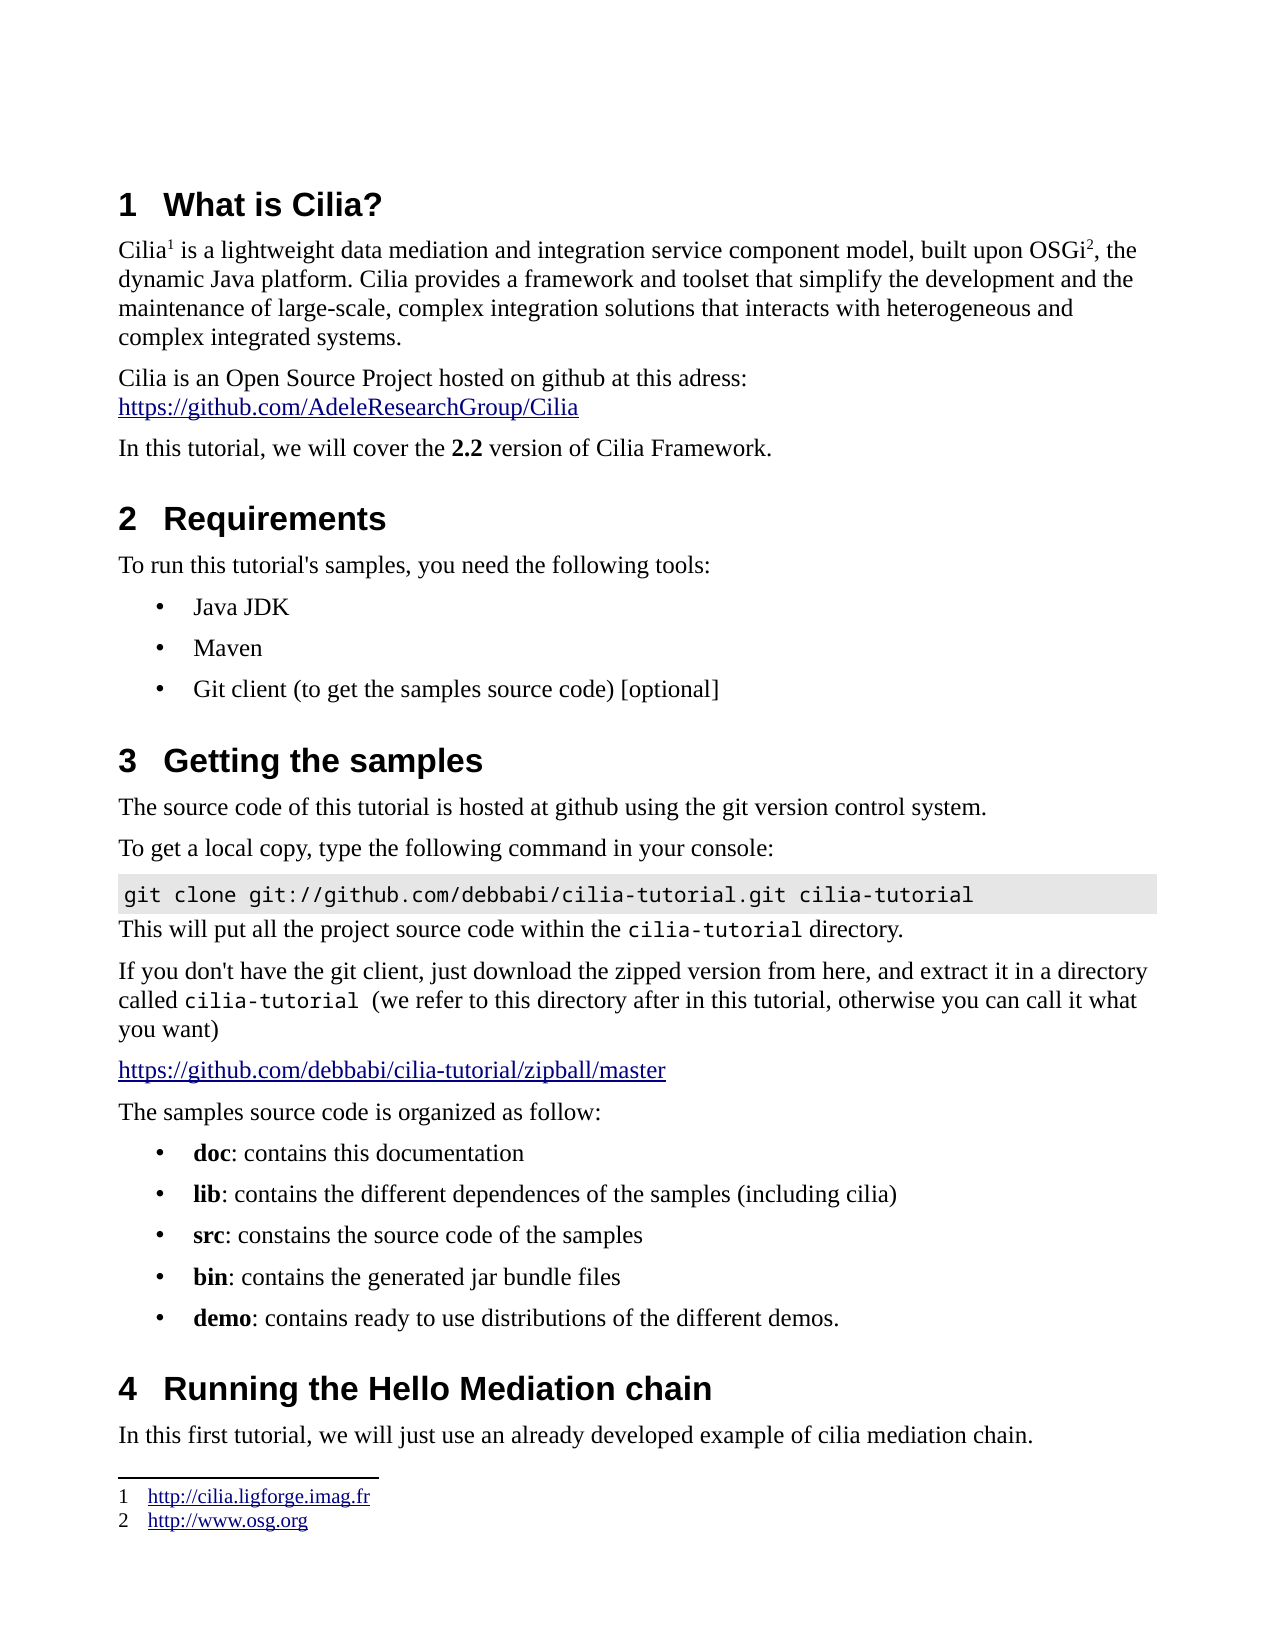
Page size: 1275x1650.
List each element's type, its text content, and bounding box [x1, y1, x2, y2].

list src: constains the source code of the samples [156, 1220, 1157, 1249]
subtitle Running the Hello Mediation chain [118, 1369, 1157, 1408]
list bin: contains the generated jar bundle files [156, 1262, 1157, 1290]
text To get a local copy, type the following command in your console: [118, 833, 1157, 862]
text http://cilia.ligforge.imag.fr [118, 1484, 1157, 1508]
list Maven [156, 633, 1157, 662]
table_header git clone git://github.com/debbabi/cilia-tutorial.git cilia-tutorial [118, 874, 1157, 914]
text To run this tutorial's samples, you need the following tools: [118, 550, 1157, 579]
text In this first tutorial, we will just use an already developed example of cilia mediation chain. [118, 1420, 1157, 1449]
text http://www.osg.org [118, 1508, 1157, 1532]
list doc: contains this documentation [156, 1138, 1157, 1167]
text https://github.com/debbabi/cilia-tutorial/zipball/master [118, 1055, 1157, 1084]
list demo: contains ready to use distributions of the different demos. [156, 1303, 1157, 1332]
subtitle What is Cilia? [118, 184, 1157, 223]
list Git client (to get the samples source code) [optional] [156, 674, 1157, 703]
text This will put all the project source code within the cilia-tutorial directory. [118, 914, 1157, 943]
text Cilia is an Open Source Project hosted on github at this adress: https://github.com/AdeleResearchGroup/Cilia [118, 363, 1157, 421]
list Java JDK [156, 592, 1157, 620]
text In this tutorial, we will cover the 2.2 version of Cilia Framework. [118, 433, 1157, 462]
subtitle Requirements [118, 499, 1157, 538]
text The source code of this tutorial is hosted at github using the git version control system. [118, 792, 1157, 820]
list lib: contains the different dependences of the samples (including cilia) [156, 1179, 1157, 1208]
text Cilia is a lightweight data mediation and integration service component model, built upon OSGi, the dynamic Java platform. Cilia provides a framework and toolset that simplify the development and the maintenance of large-scale, complex integration solutions that interacts with heterogeneous and complex integrated systems. [118, 236, 1157, 351]
subtitle Getting the samples [118, 740, 1157, 779]
text The samples source code is organized as follow: [118, 1097, 1157, 1125]
text If you don't have the git client, just download the zipped version from here, and extract it in a directory called cilia-tutorial (we refer to this directory after in this tutorial, otherwise you can call it what you want) [118, 956, 1157, 1043]
